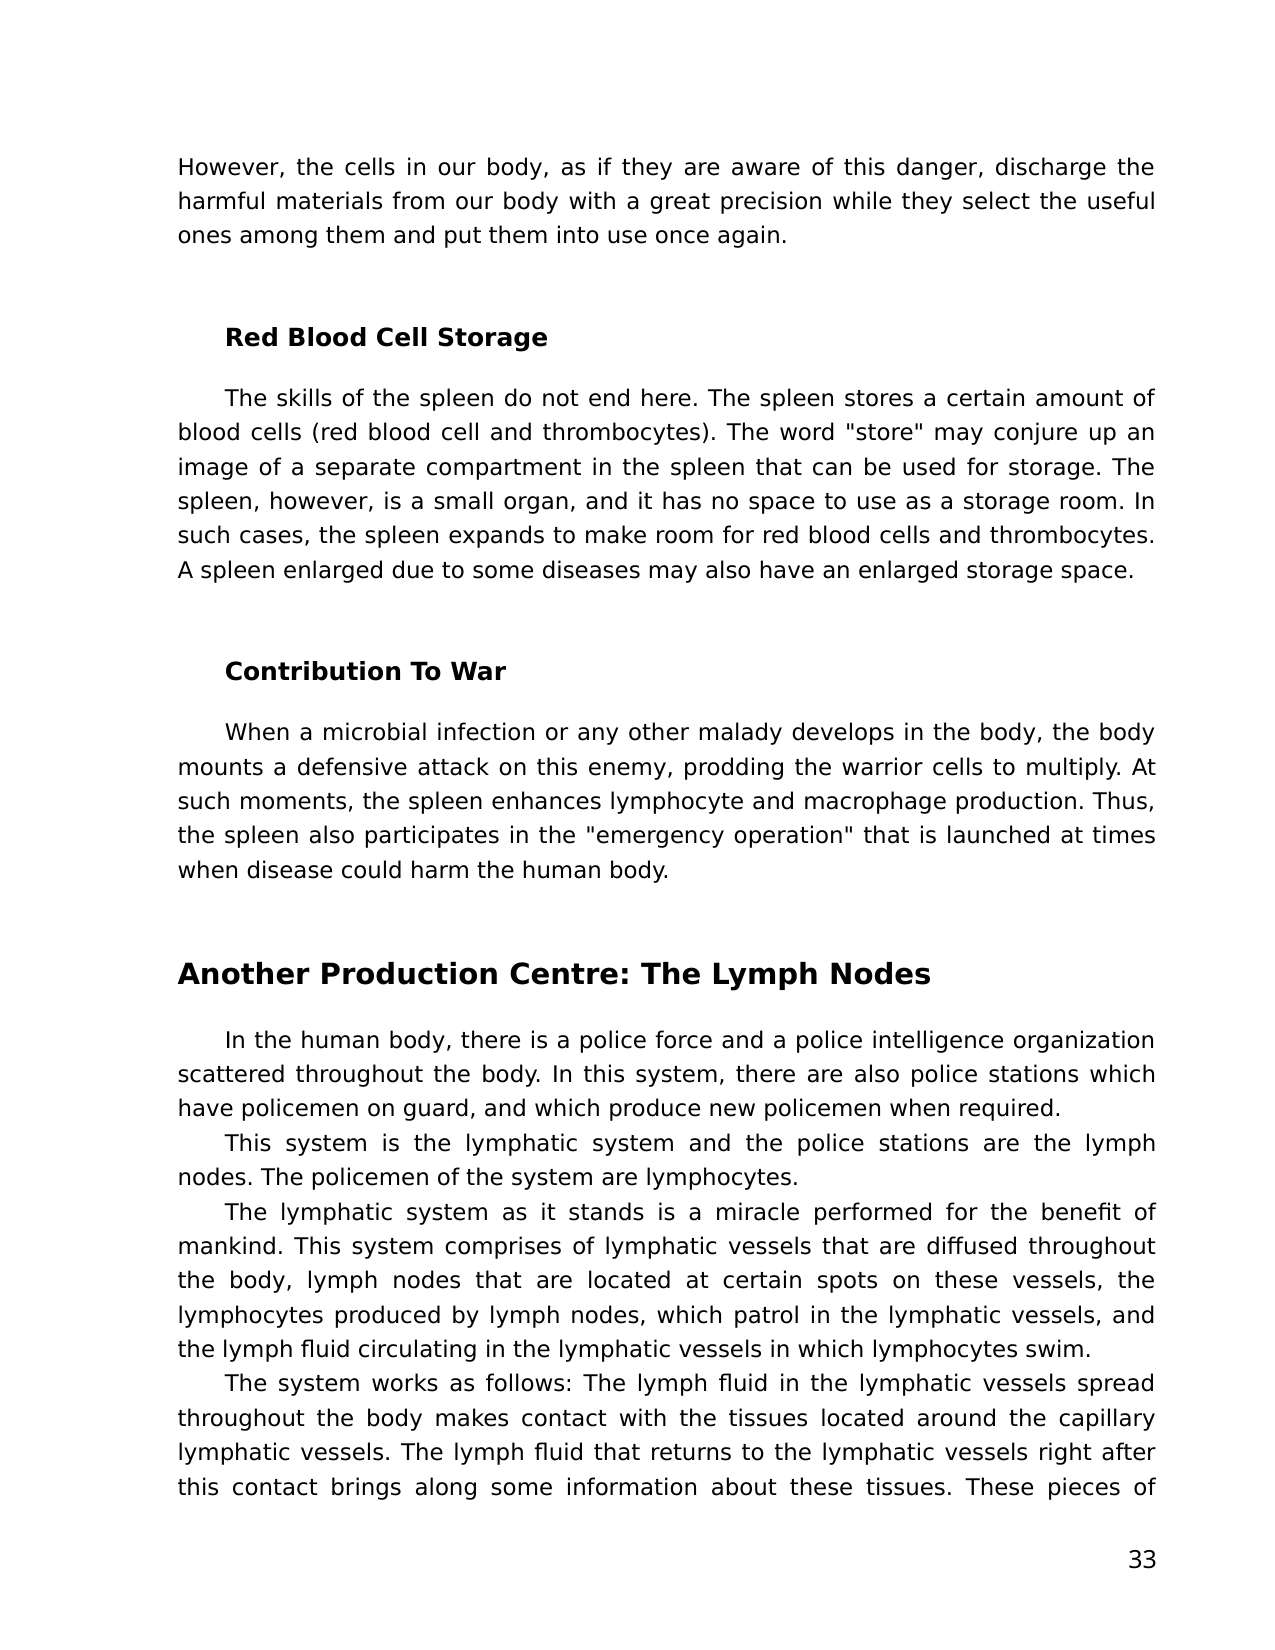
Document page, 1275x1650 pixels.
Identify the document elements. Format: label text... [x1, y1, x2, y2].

text In the human body, there is a police force and a police intelligence organization scattered throughout the body. In this system, there are also police stations which have policemen on guard, and which produce new policemen when required. [177, 1021, 1157, 1124]
text This system is the lymphatic system and the police stations are the lymph nodes. The policemen of the system are lymphocytes. [177, 1124, 1157, 1192]
text Contribution To War [177, 657, 1157, 686]
text The lymphatic system as it stands is a miracle performed for the benefit of mankind. This system comprises of lymphatic vessels that are diffused throughout the body, lymph nodes that are located at certain spots on these vessels, the lymphocytes produced by lymph nodes, which patrol in the lymphatic vessels, and the lymph fluid circulating in the lymphatic vessels in which lymphocytes swim. [177, 1192, 1157, 1364]
text However, the cells in our body, as if they are aware of this danger, discharge the harmful materials from our body with a great precision while they select the useful ones among them and put them into use once again. [177, 148, 1157, 251]
text Red Blood Cell Storage [177, 323, 1157, 352]
text The skills of the spleen do not end here. The spleen stores a certain amount of blood cells (red blood cell and thrombocytes). The word "store" may conjure up an image of a separate compartment in the spleen that can be used for storage. The spleen, however, is a small organ, and it has no space to use as a storage room. In such cases, the spleen expands to make room for red blood cells and thrombocytes. A spleen enlarged due to some diseases may also have an enlarged storage space. [177, 379, 1157, 585]
text When a microbial infection or any other malady develops in the body, the body mounts a defensive attack on this enemy, prodding the warrior cells to multiply. At such moments, the spleen enhances lymphocyte and macrophage production. Thus, the spleen also participates in the "emergency operation" that is launched at times when disease could harm the human body. [177, 713, 1157, 885]
text The system works as follows: The lymph fluid in the lymphatic vessels spread throughout the body makes contact with the tissues located around the capillary lymphatic vessels. The lymph fluid that returns to the lymphatic vessels right after this contact brings along some information about these tissues. These pieces of [177, 1364, 1157, 1502]
text Another Production Centre: The Lymph Nodes [177, 957, 1157, 991]
